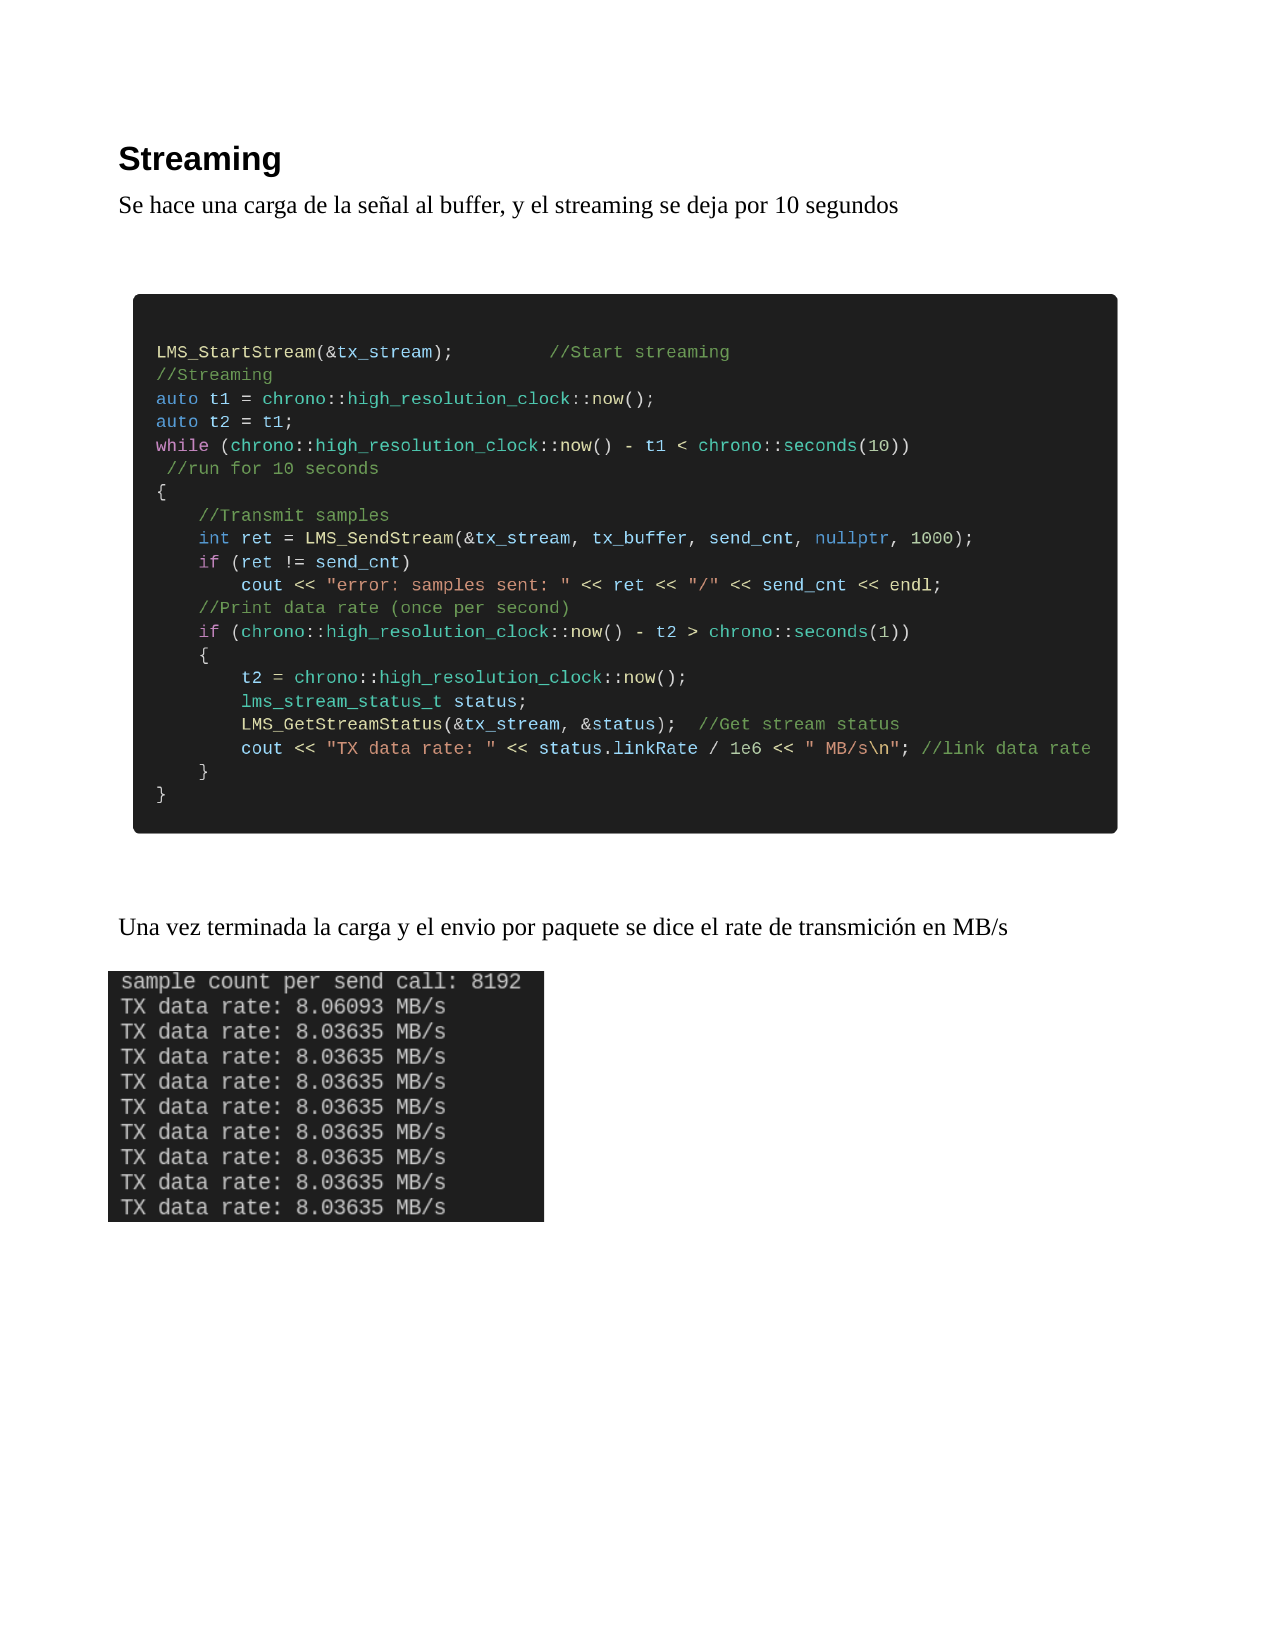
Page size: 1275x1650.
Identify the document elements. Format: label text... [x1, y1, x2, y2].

text Una vez terminada la carga y el envio por paquete se dice el rate de transmición en MB/s [118, 912, 1157, 941]
picture [105, 266, 1145, 861]
subtitle Streaming [118, 139, 1157, 178]
picture [108, 971, 545, 1222]
text Se hace una carga de la señal al buffer, y el streaming se deja por 10 segundos [118, 190, 1157, 219]
